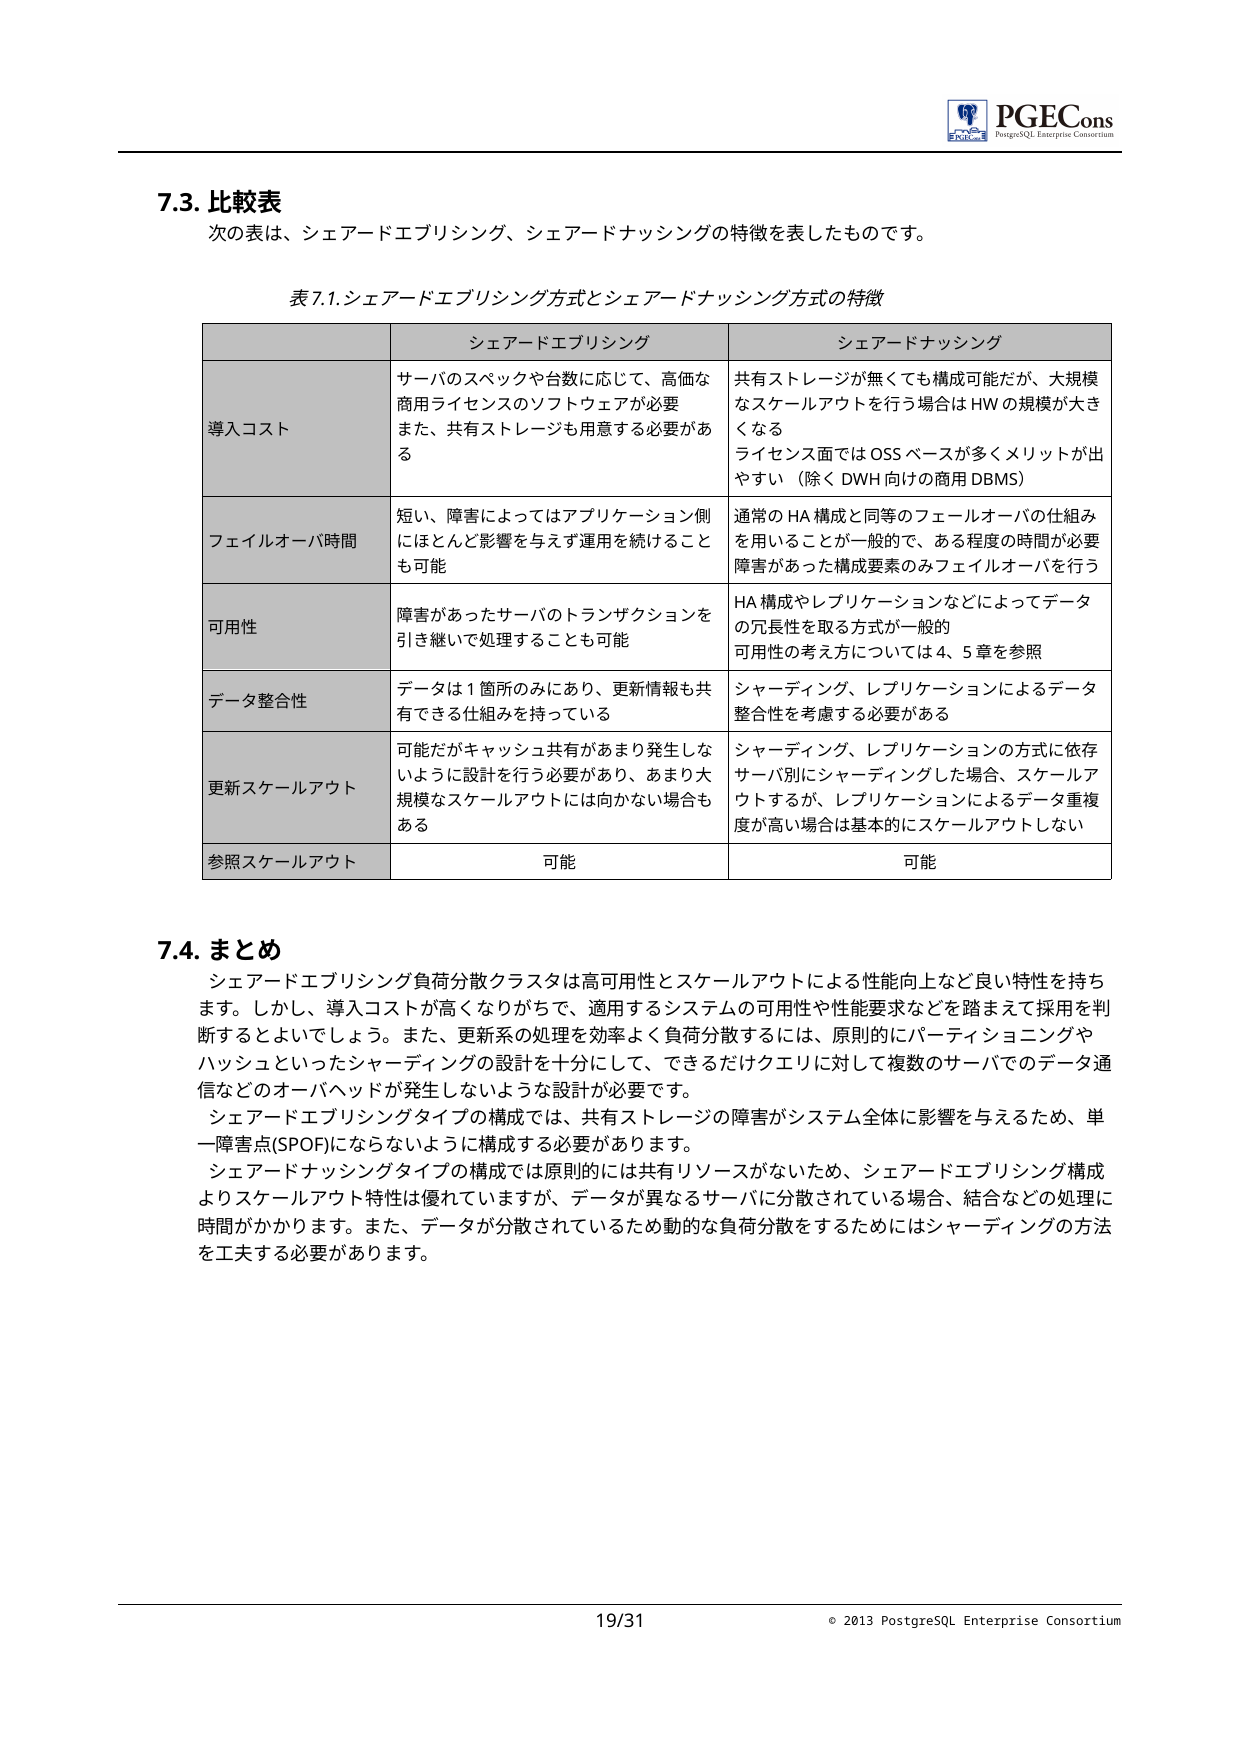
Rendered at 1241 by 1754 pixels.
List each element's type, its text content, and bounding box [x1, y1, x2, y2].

table_cell 可用性 [203, 584, 390, 669]
table_cell 可能 [729, 844, 1111, 879]
text シェアードナッシングタイプの構成では原則的には共有リソースがないため、シェアードエブリシング構成よりスケールアウト特性は優れていますが、データが異なるサーバに分散されている場合、結合などの処理に時間がかかります。また、データが分散されているため動的な負荷分散をするためにはシャーディングの方法を工夫する必要があります。 [197, 1157, 1122, 1266]
table_cell サーバのスペックや台数に応じて、高価な商用ライセンスのソフトウェアが必要 また、共有ストレージも用意する必要がある [391, 361, 728, 496]
text シェアードエブリシングタイプの構成では、共有ストレージの障害がシステム全体に影響を与えるため、単一障害点(SPOF)にならないように構成する必要があります。 [197, 1102, 1122, 1157]
table_cell 導入コスト [203, 361, 390, 496]
table_header シェアードナッシング [729, 324, 1111, 360]
table_cell 通常のHA構成と同等のフェールオーバの仕組みを用いることが一般的で、ある程度の時間が必要 障害があった構成要素のみフェイルオーバを行う [729, 497, 1111, 583]
table_cell フェイルオーバ時間 [203, 497, 390, 583]
text シェアードエブリシング負荷分散クラスタは高可用性とスケールアウトによる性能向上など良い特性を持ちます。しかし、導入コストが高くなりがちで、適用するシステムの可用性や性能要求などを踏まえて採用を判断するとよいでしょう。また、更新系の処理を効率よく負荷分散するには、原則的にパーティショニングやハッシュといったシャーディングの設計を十分にして、できるだけクエリに対して複数のサーバでのデータ通信などのオーバヘッドが発生しないような設計が必要です。 [197, 967, 1122, 1102]
table_cell 可能 [391, 844, 728, 879]
table_cell データは1箇所のみにあり、更新情報も共有できる仕組みを持っている [391, 671, 728, 731]
text 表 7.1.シェアードエブリシング方式とシェアードナッシング方式の特徴 [118, 283, 1122, 311]
table_header [203, 324, 390, 360]
table_cell データ整合性 [203, 671, 390, 731]
table_cell シャーディング、レプリケーションの方式に依存 サーバ別にシャーディングした場合、スケールアウトするが、レプリケーションによるデータ重複度が高い場合は基本的にスケールアウトしない [729, 732, 1111, 843]
table_cell 短い、障害によってはアプリケーション側にほとんど影響を与えず運用を続けることも可能 [391, 497, 728, 583]
table_cell 障害があったサーバのトランザクションを引き継いで処理することも可能 [391, 584, 728, 669]
table_cell シャーディング、レプリケーションによるデータ整合性を考慮する必要がある [729, 671, 1111, 731]
subtitle まとめ [157, 930, 1122, 967]
table_cell 共有ストレージが無くても構成可能だが、大規模なスケールアウトを行う場合はHWの規模が大きくなる ライセンス面ではOSSベースが多くメリットが出やすい （除くDWH向けの商用DBMS） [729, 361, 1111, 496]
text 次の表は、シェアードエブリシング、シェアードナッシングの特徴を表したものです。 [197, 218, 1122, 246]
table_cell 参照スケールアウト [203, 844, 390, 879]
table_cell HA構成やレプリケーションなどによってデータの冗長性を取る方式が一般的 可用性の考え方については4、5章を参照 [729, 584, 1111, 669]
table_cell 更新スケールアウト [203, 732, 390, 843]
picture [941, 94, 1119, 147]
subtitle 比較表 [157, 182, 1122, 218]
table_cell 可能だがキャッシュ共有があまり発生しないように設計を行う必要があり、あまり大規模なスケールアウトには向かない場合もある [391, 732, 728, 843]
table_header シェアードエブリシング [391, 324, 728, 360]
